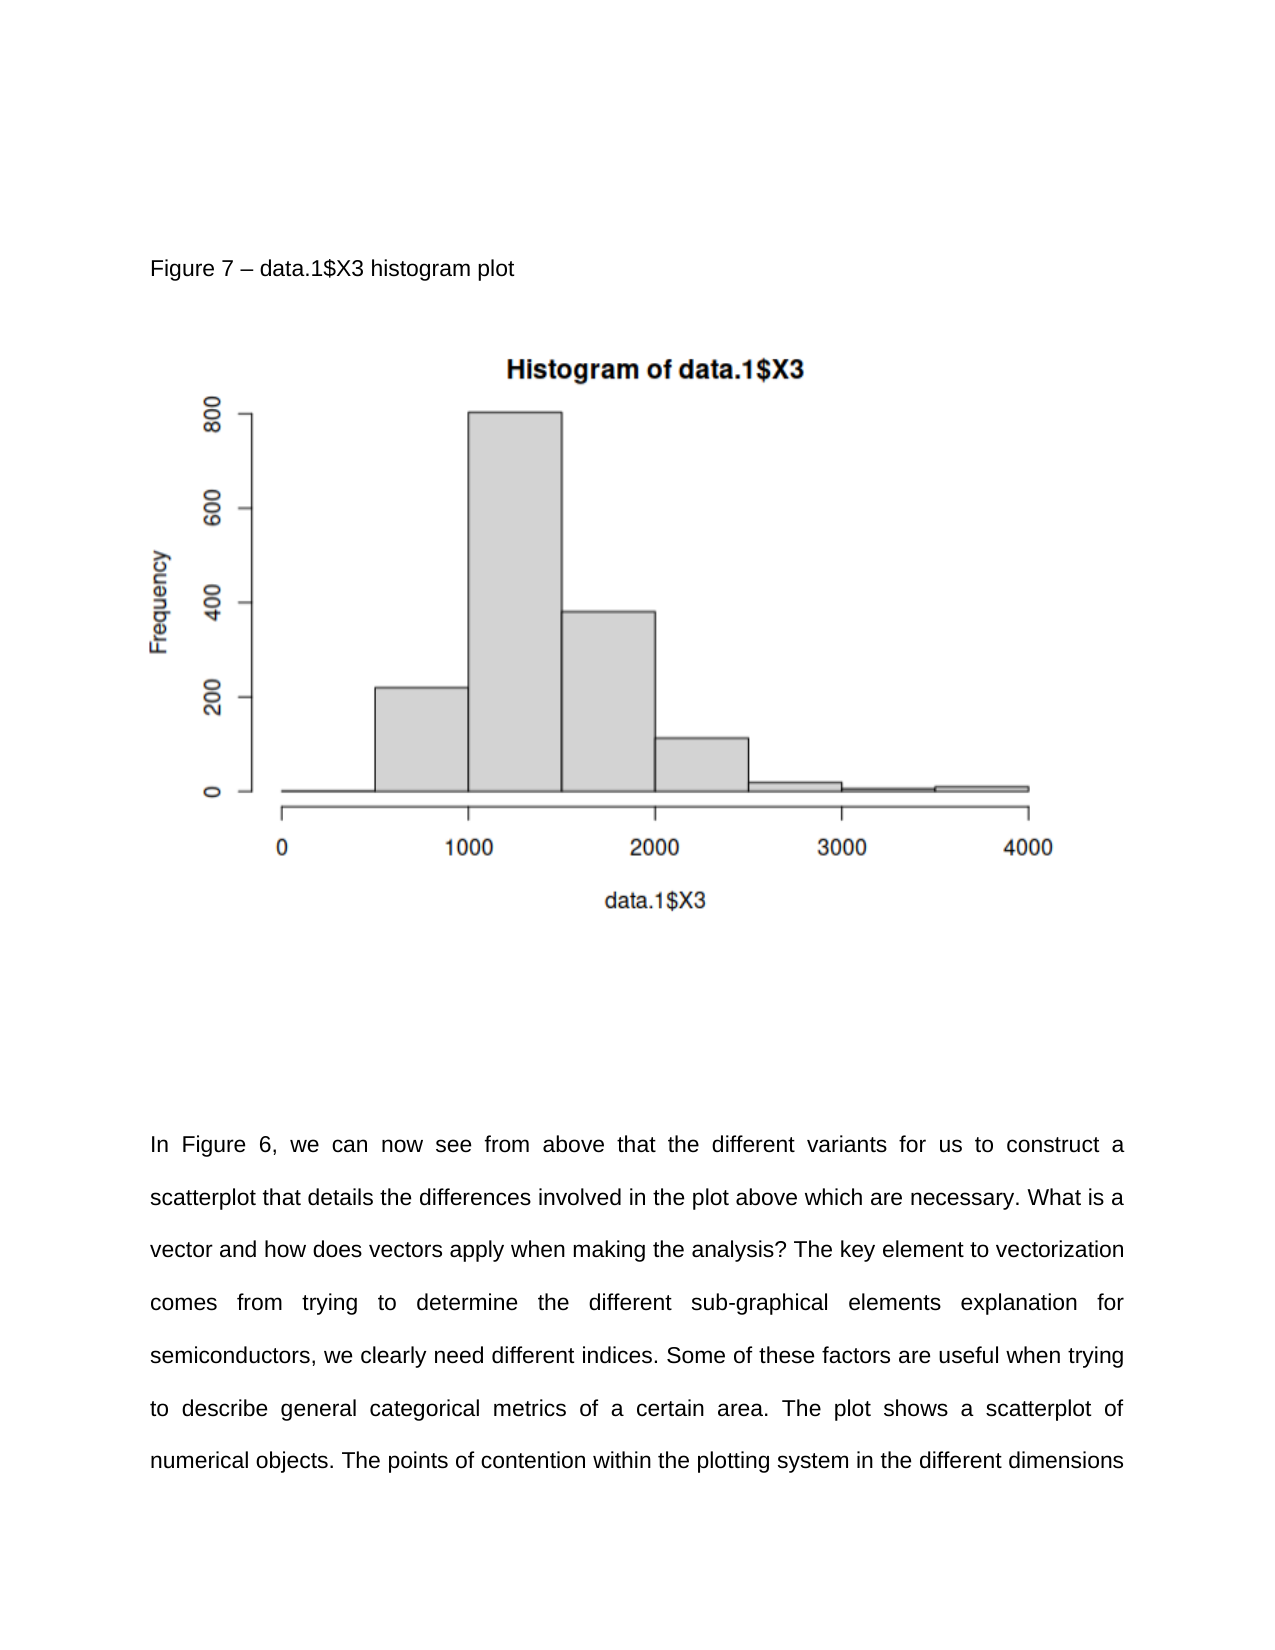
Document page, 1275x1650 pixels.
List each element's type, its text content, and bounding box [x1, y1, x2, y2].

text In Figure 6, we can now see from above that the different variants for us to construct a scatterplot that details the differences involved in the plot above which are necessary. What is a vector and how does vectors apply when making the analysis? The key element to vectorization comes from trying to determine the different sub-graphical elements explanation for semiconductors, we clearly need different indices. Some of these factors are useful when trying to describe general categorical metrics of a certain area. The plot shows a scatterplot of numerical objects. The points of contention within the plotting system in the different dimensions [150, 1131, 1125, 1474]
picture [141, 344, 1116, 921]
text Figure 7 – data.1$X3 histogram plot [150, 255, 1125, 282]
